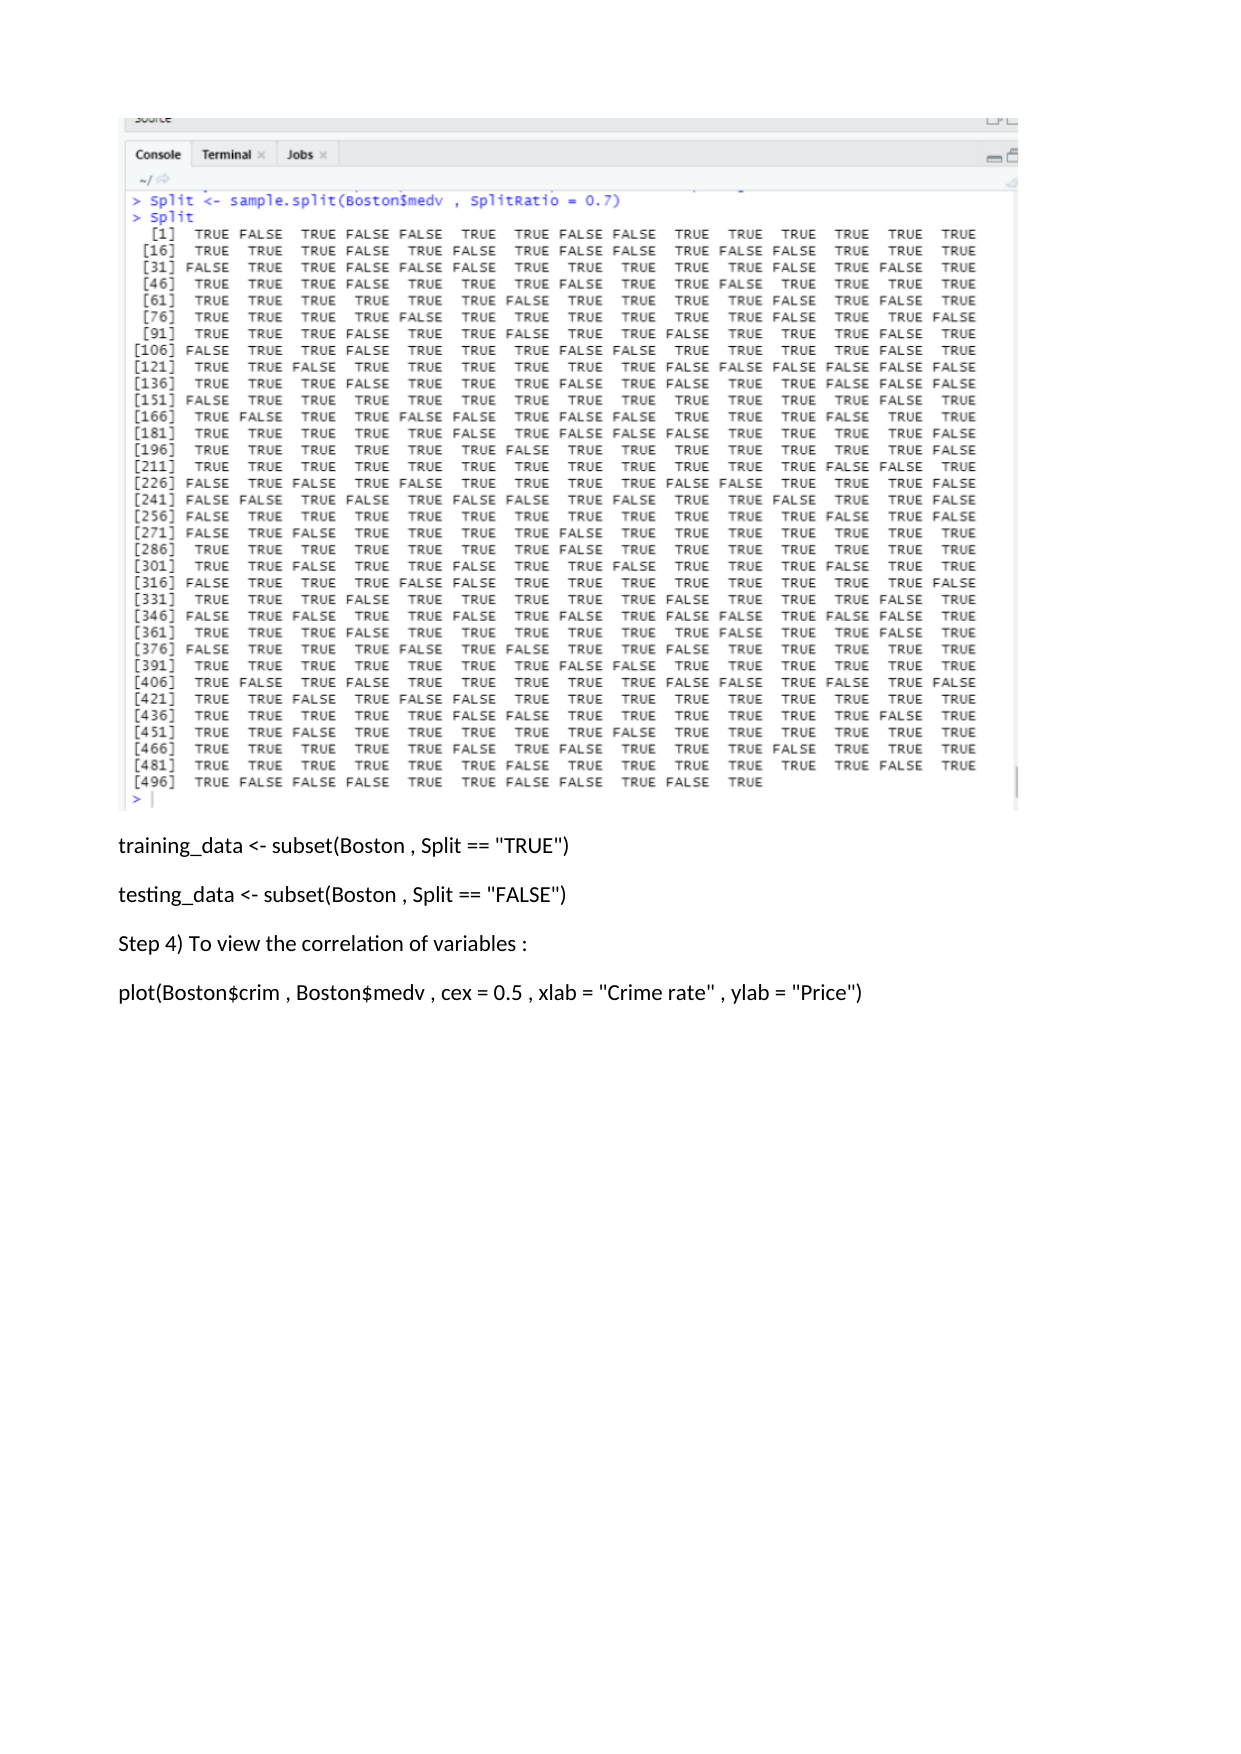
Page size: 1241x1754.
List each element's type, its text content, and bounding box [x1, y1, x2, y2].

text training_data <- subset(Boston , Split == "TRUE") [118, 831, 1122, 859]
text plot(Boston$crim , Boston$medv , cex = 0.5 , xlab = "Crime rate" , ylab = "Price") [118, 978, 1122, 1006]
text Step 4) To view the correlation of variables : [118, 929, 1122, 957]
text testing_data <- subset(Boston , Split == "FALSE") [118, 880, 1122, 908]
